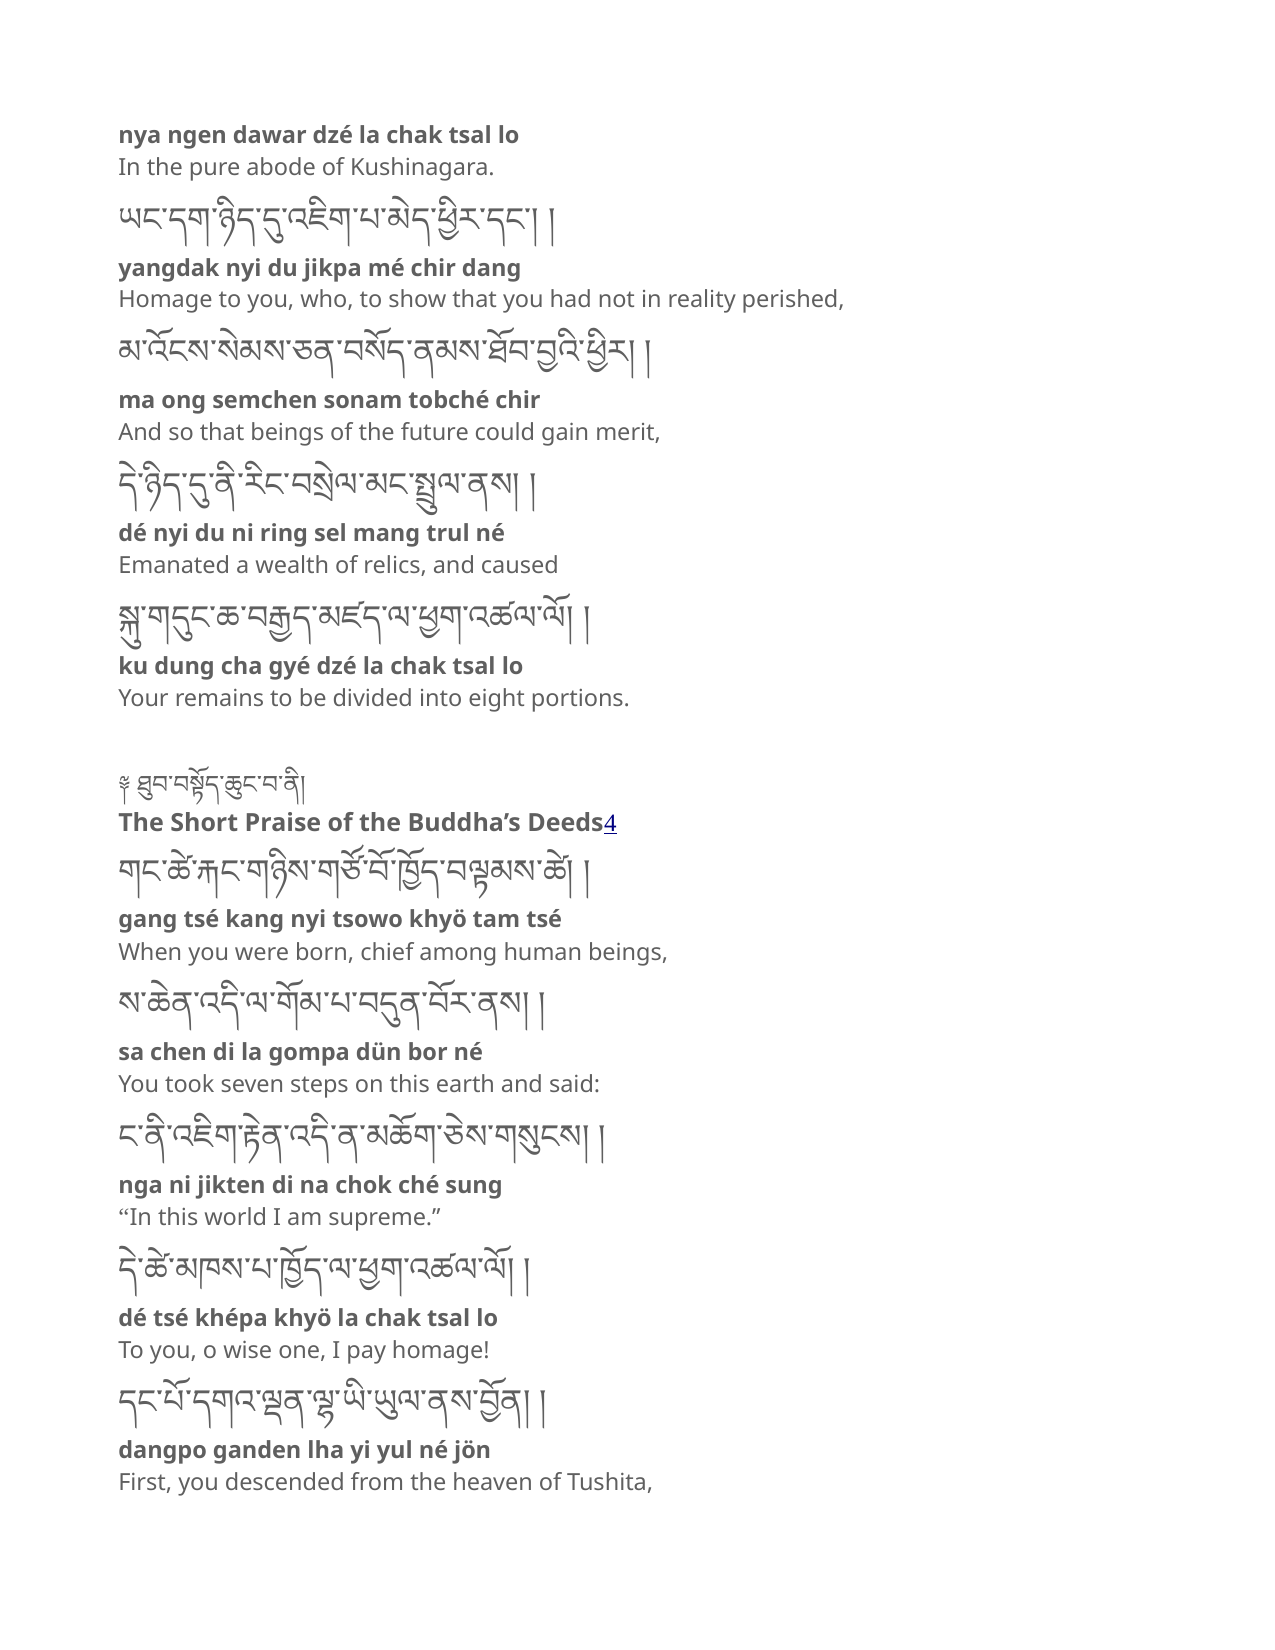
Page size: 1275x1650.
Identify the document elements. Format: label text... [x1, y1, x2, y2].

text Your remains to be divided into eight portions. [118, 681, 1157, 713]
text “In this world I am supreme.” [118, 1200, 1157, 1232]
text nya ngen dawar dzé la chak tsal lo [118, 118, 1157, 150]
text When you were born, chief among human beings, [118, 935, 1157, 967]
text དེ་ཚེ་མཁས་པ་ཁྱོད་ལ་ཕྱག་འཚལ་ལོ། ། [118, 1245, 1157, 1295]
text དེ་ཉིད་དུ་ནི་རིང་བསྲེལ་མང་སྤྲུལ་ནས། ། [118, 460, 1157, 510]
text དང་པོ་དགའ་ལྡན་ལྷ་ཡི་ཡུལ་ནས་བྱོན། ། [118, 1377, 1157, 1427]
text མ་འོངས་སེམས་ཅན་བསོད་ནམས་ཐོབ་བྱའི་ཕྱིར། ། [118, 327, 1157, 377]
text The Short Praise of the Buddha’s Deeds4 [118, 804, 1157, 838]
text And so that beings of the future could gain merit, [118, 416, 1157, 447]
text In the pure abode of Kushinagara. [118, 150, 1157, 182]
text གང་ཚེ་རྐང་གཉིས་གཙོ་བོ་ཁྱོད་བལྟམས་ཚེ། ། [118, 847, 1157, 897]
text gang tsé kang nyi tsowo khyö tam tsé [118, 903, 1157, 935]
text First, you descended from the heaven of Tushita, [118, 1466, 1157, 1498]
text nga ni jikten di na chok ché sung [118, 1168, 1157, 1200]
text To you, o wise one, I pay homage! [118, 1333, 1157, 1365]
text yangdak nyi du jikpa mé chir dang [118, 251, 1157, 283]
text ས་ཆེན་འདི་ལ་གོམ་པ་བདུན་བོར་ནས། ། [118, 979, 1157, 1029]
text ཡང་དག་ཉིད་དུ་འཇིག་པ་མེད་ཕྱིར་དང༌། ། [118, 194, 1157, 244]
text dé tsé khépa khyö la chak tsal lo [118, 1301, 1157, 1333]
text Homage to you, who, to show that you had not in reality perished, [118, 283, 1157, 315]
text སྐུ་གདུང་ཆ་བརྒྱད་མཛད་ལ་ཕྱག་འཚལ་ལོ། ། [118, 593, 1157, 643]
text ༈ ཐུབ་བསྟོད་ཆུང་བ་ནི། [118, 767, 1157, 804]
text ku dung cha gyé dzé la chak tsal lo [118, 649, 1157, 681]
text Emanated a wealth of relics, and caused [118, 548, 1157, 580]
text ma ong semchen sonam tobché chir [118, 383, 1157, 416]
text sa chen di la gompa dün bor né [118, 1036, 1157, 1067]
text dé nyi du ni ring sel mang trul né [118, 516, 1157, 548]
text ང་ནི་འཇིག་རྟེན་འདི་ན་མཆོག་ཅེས་གསུངས། ། [118, 1112, 1157, 1162]
text dangpo ganden lha yi yul né jön [118, 1434, 1157, 1466]
text You took seven steps on this earth and said: [118, 1067, 1157, 1099]
